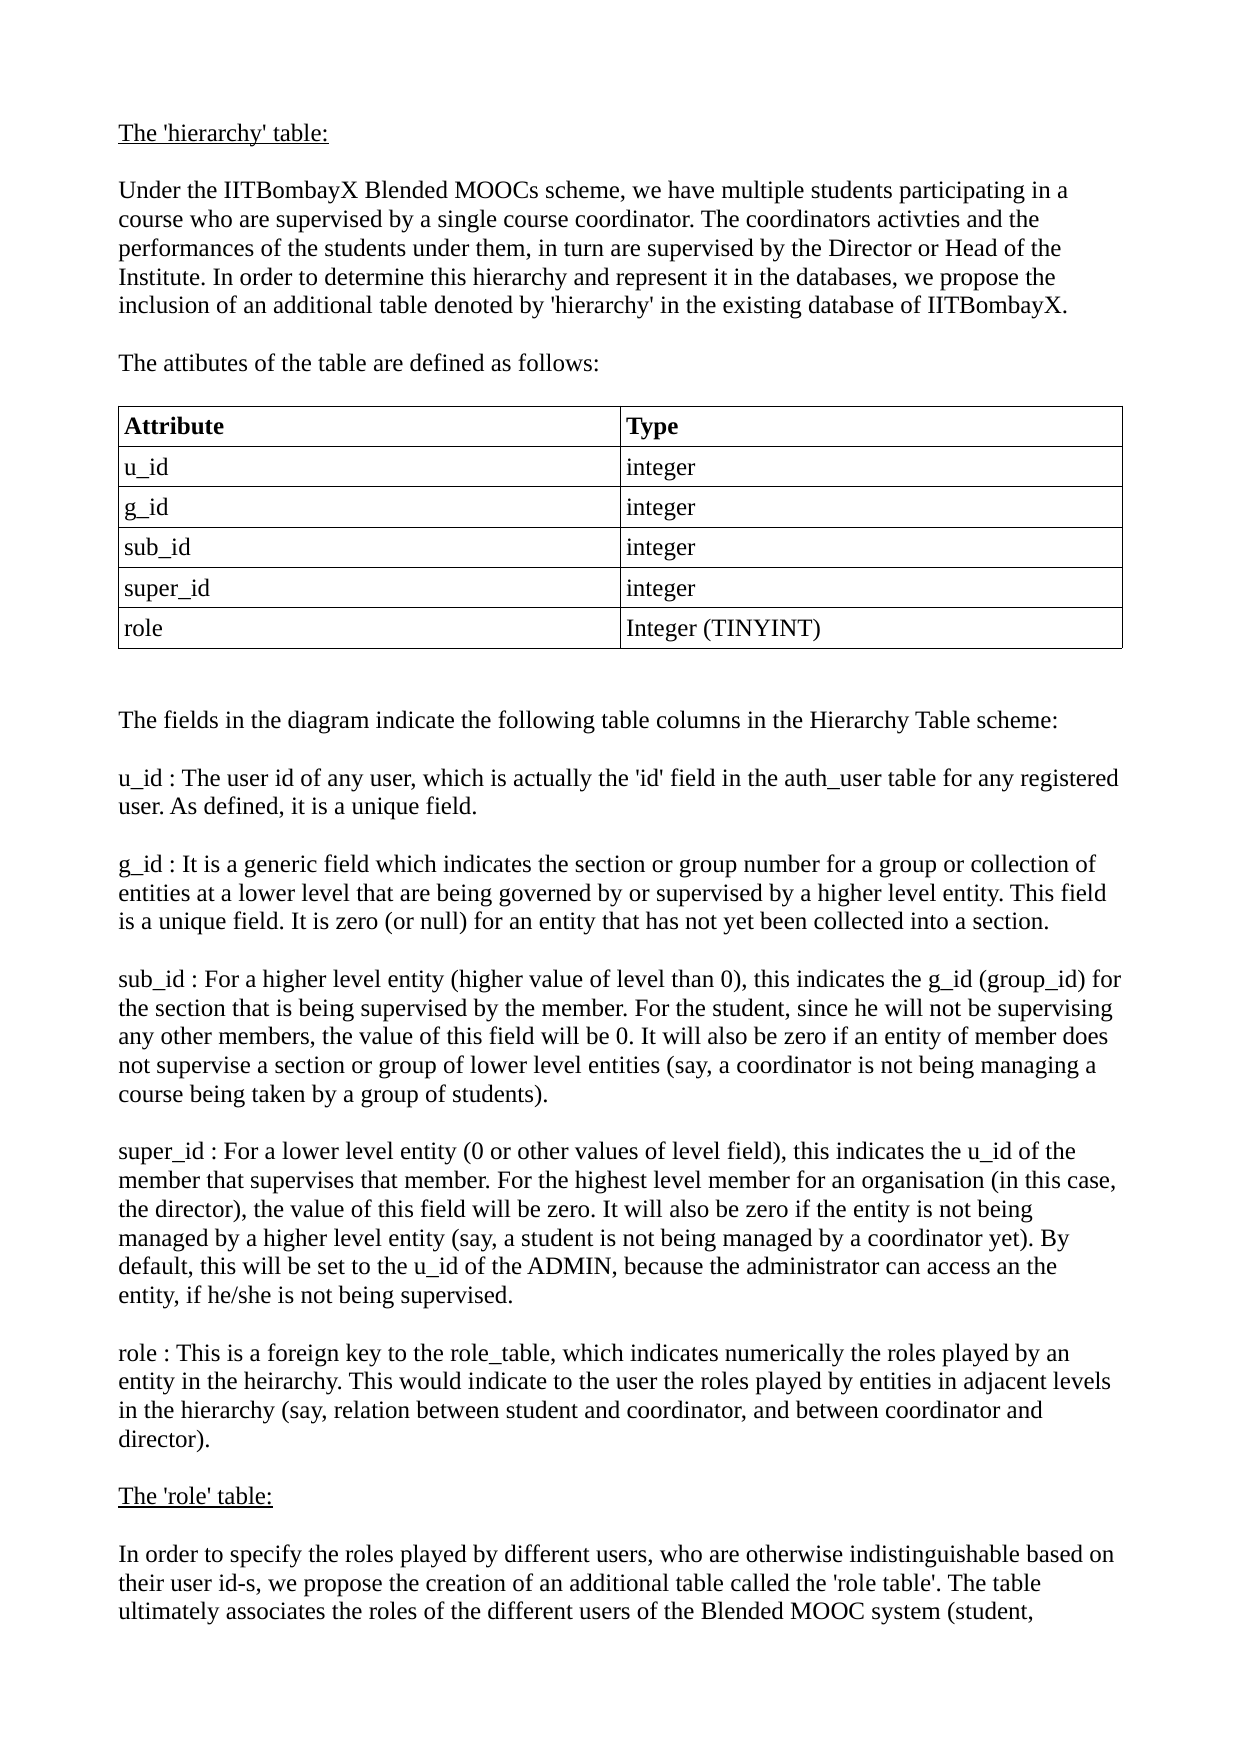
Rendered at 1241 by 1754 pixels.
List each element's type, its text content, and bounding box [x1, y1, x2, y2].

text The attibutes of the table are defined as follows: [118, 348, 1122, 377]
text Under the IITBombayX Blended MOOCs scheme, we have multiple students participating in a course who are supervised by a single course coordinator. The coordinators activties and the performances of the students under them, in turn are supervised by the Director or Head of the Institute. In order to determine this hierarchy and represent it in the databases, we propose the inclusion of an additional table denoted by 'hierarchy' in the existing database of IITBombayX. [118, 176, 1122, 319]
text u_id : The user id of any user, which is actually the 'id' field in the auth_user table for any registered user. As defined, it is a unique field. [118, 763, 1122, 820]
text sub_id : For a higher level entity (higher value of level than 0), this indicates the g_id (group_id) for the section that is being supervised by the member. For the student, since he will not be supervising any other members, the value of this field will be 0. It will also be zero if an entity of member does not supervise a section or group of lower level entities (say, a coordinator is not being managing a course being taken by a group of students). [118, 964, 1122, 1108]
text The 'role' table: [118, 1481, 1122, 1510]
table_cell sub_id [119, 528, 620, 567]
table_cell integer [621, 568, 1122, 607]
table_cell u_id [119, 447, 620, 486]
text g_id : It is a generic field which indicates the section or group number for a group or collection of entities at a lower level that are being governed by or supervised by a higher level entity. This field is a unique field. It is zero (or null) for an entity that has not yet been collected into a section. [118, 849, 1122, 935]
table_cell g_id [119, 487, 620, 527]
text super_id : For a lower level entity (0 or other values of level field), this indicates the u_id of the member that supervises that member. For the highest level member for an organisation (in this case, the director), the value of this field will be zero. It will also be zero if the entity is not being managed by a higher level entity (say, a student is not being managed by a coordinator yet). By default, this will be set to the u_id of the ADMIN, because the administrator can access an the entity, if he/she is not being supervised. [118, 1136, 1122, 1309]
table_header Type [621, 407, 1122, 446]
table_header Attribute [119, 407, 620, 446]
text The 'hierarchy' table: [118, 118, 1122, 147]
table_cell Integer (TINYINT) [621, 608, 1122, 647]
table_cell integer [621, 528, 1122, 567]
table_cell role [119, 608, 620, 647]
text role : This is a foreign key to the role_table, which indicates numerically the roles played by an entity in the heirarchy. This would indicate to the user the roles played by entities in adjacent levels in the hierarchy (say, relation between student and coordinator, and between coordinator and director). [118, 1338, 1122, 1453]
text In order to specify the roles played by different users, who are otherwise indistinguishable based on their user id-s, we propose the creation of an additional table called the 'role table'. The table ultimately associates the roles of the different users of the Blended MOOC system (student, [118, 1539, 1122, 1625]
table_cell integer [621, 447, 1122, 486]
table_cell super_id [119, 568, 620, 607]
text The fields in the diagram indicate the following table columns in the Hierarchy Table scheme: [118, 705, 1122, 734]
table_cell integer [621, 487, 1122, 527]
